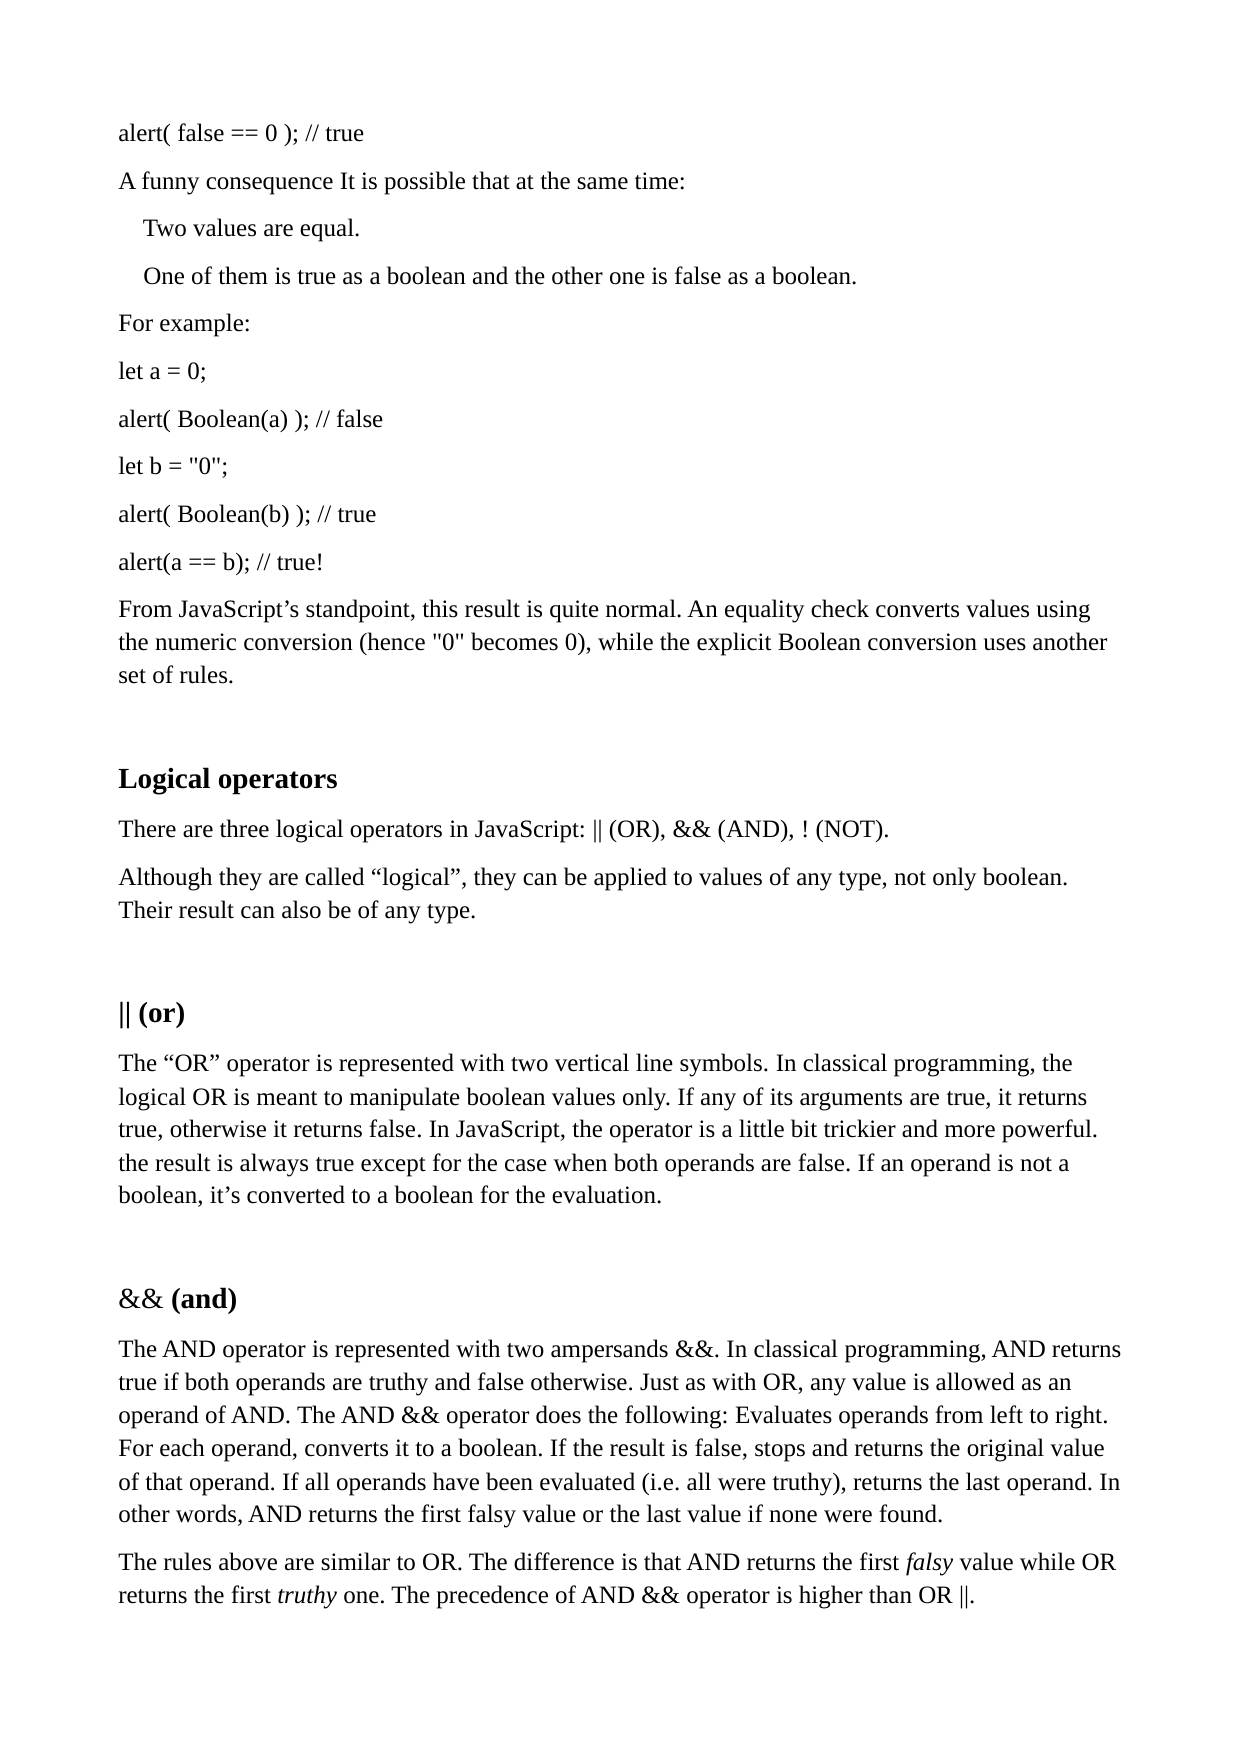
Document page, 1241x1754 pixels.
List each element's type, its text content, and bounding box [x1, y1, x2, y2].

text Two values are equal. [118, 213, 1122, 242]
text From JavaScript’s standpoint, this result is quite normal. An equality check converts values using the numeric conversion (hence "0" becomes 0), while the explicit Boolean conversion uses another set of rules. [118, 594, 1122, 689]
text alert( Boolean(a) ); // false [118, 404, 1122, 432]
text && (and) [118, 1281, 1122, 1315]
text A funny consequence It is possible that at the same time: [118, 166, 1122, 194]
text Although they are called “logical”, they can be applied to values of any type, not only boolean. Their result can also be of any type. [118, 862, 1122, 923]
text For example: [118, 308, 1122, 337]
text One of them is true as a boolean and the other one is false as a boolean. [118, 261, 1122, 290]
text let a = 0; [118, 356, 1122, 385]
text alert( Boolean(b) ); // true [118, 499, 1122, 528]
text The rules above are similar to OR. The difference is that AND returns the first falsy value while OR returns the first truthy one. The precedence of AND && operator is higher than OR ||. [118, 1547, 1122, 1609]
text || (or) [118, 995, 1122, 1029]
text let b = "0"; [118, 451, 1122, 480]
text Logical operators [118, 761, 1122, 794]
text alert(a == b); // true! [118, 547, 1122, 575]
text There are three logical operators in JavaScript: || (OR), && (AND), ! (NOT). [118, 814, 1122, 843]
text The AND operator is represented with two ampersands &&. In classical programming, AND returns true if both operands are truthy and false otherwise. Just as with OR, any value is allowed as an operand of AND. The AND && operator does the following: Evaluates operands from left to right. For each operand, converts it to a boolean. If the result is false, stops and returns the original value of that operand. If all operands have been evaluated (i.e. all were truthy), returns the last operand. In other words, AND returns the first falsy value or the last value if none were found. [118, 1334, 1122, 1528]
text alert( false == 0 ); // true [118, 118, 1122, 147]
text The “OR” operator is represented with two vertical line symbols. In classical programming, the logical OR is meant to manipulate boolean values only. If any of its arguments are true, it returns true, otherwise it returns false. In JavaScript, the operator is a little bit trickier and more powerful. the result is always true except for the case when both operands are false. If an operand is not a boolean, it’s converted to a boolean for the evaluation. [118, 1048, 1122, 1209]
